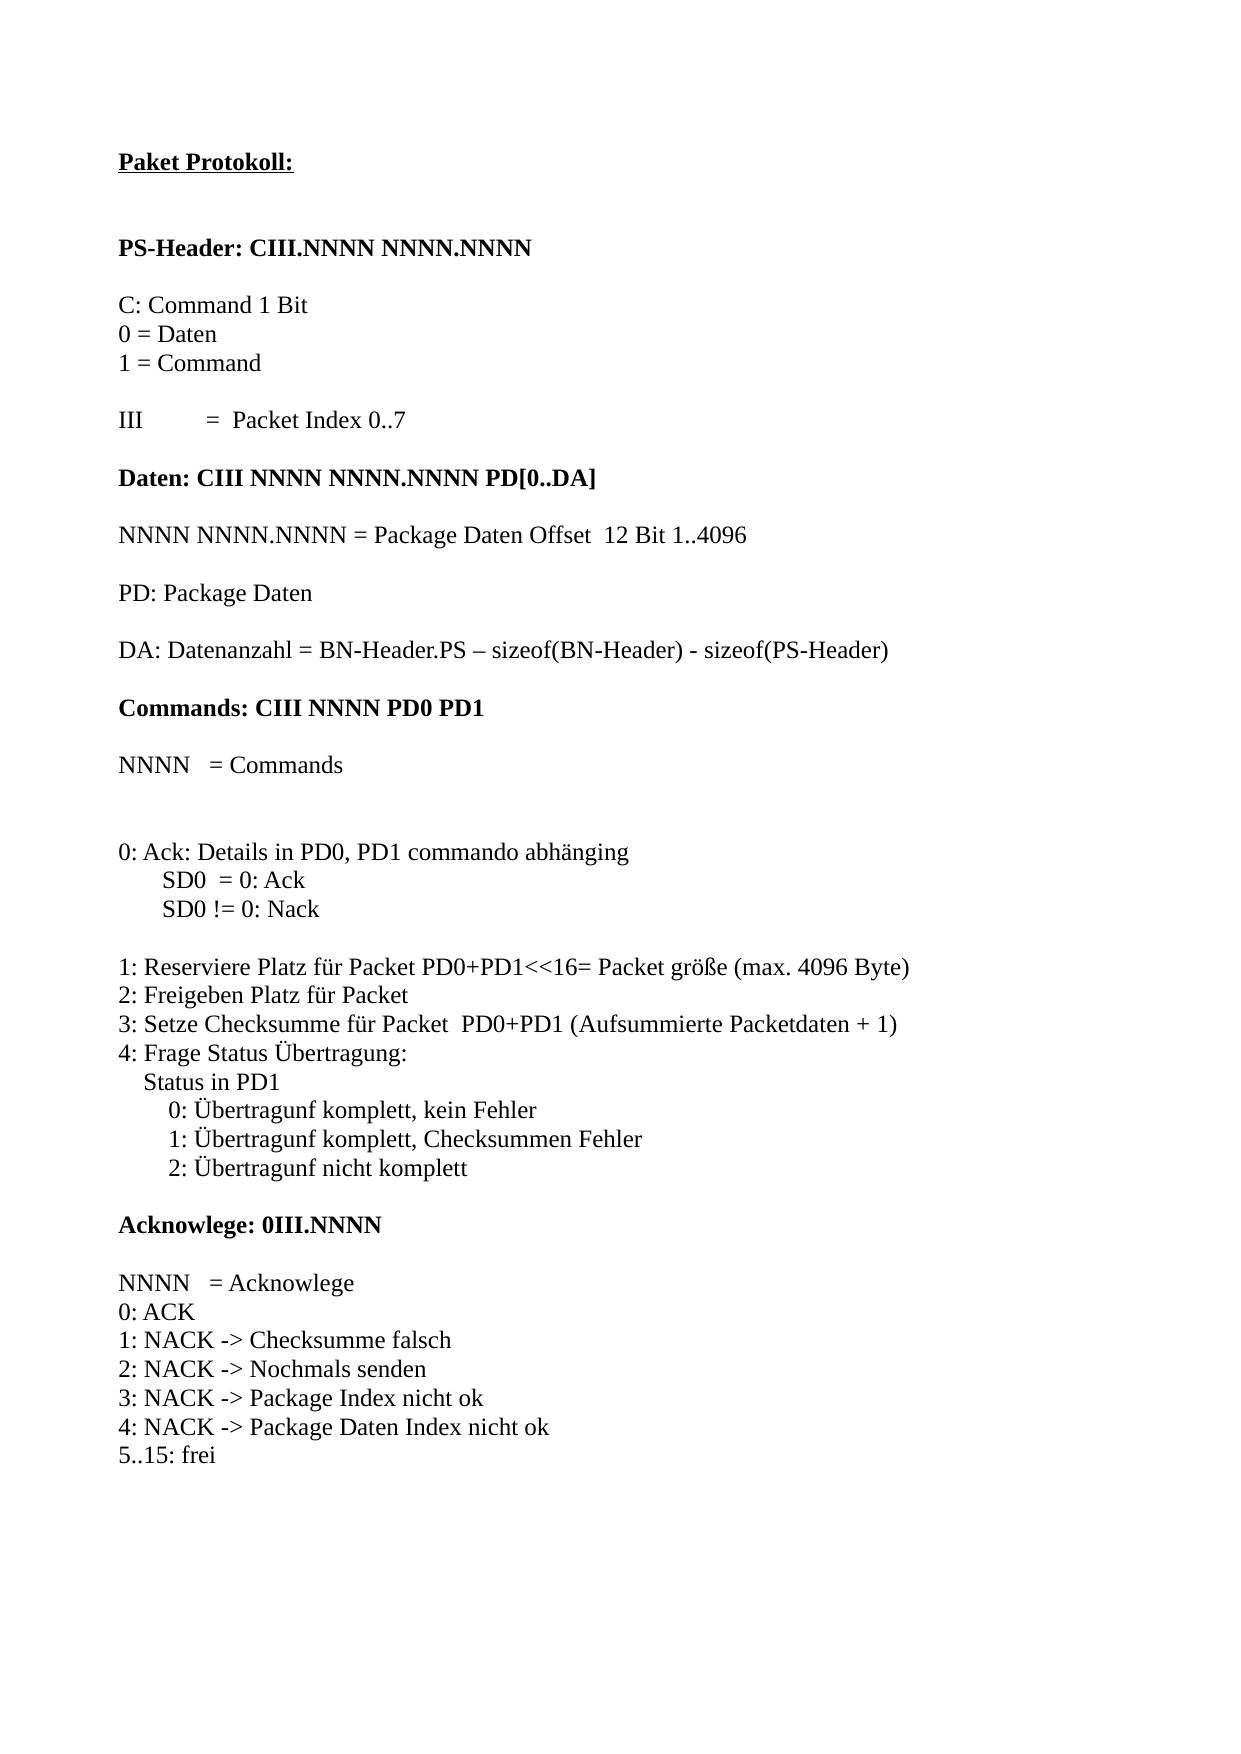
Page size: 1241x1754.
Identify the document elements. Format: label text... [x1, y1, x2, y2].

text Status in PD1 [118, 1067, 1122, 1096]
text 4: NACK -> Package Daten Index nicht ok [118, 1412, 1122, 1441]
text 2: Übertragunf nicht komplett [118, 1153, 1122, 1182]
text 1: Reserviere Platz für Packet PD0+PD1<<16= Packet größe (max. 4096 Byte) [118, 952, 1122, 981]
text NNNN = Commands [118, 751, 1122, 779]
text 0: ACK [118, 1297, 1122, 1326]
text 0: Ack: Details in PD0, PD1 commando abhänging [118, 837, 1122, 866]
text 5..15: frei [118, 1441, 1122, 1469]
text Commands: CIII NNNN PD0 PD1 [118, 693, 1122, 722]
text NNNN NNNN.NNNN = Package Daten Offset 12 Bit 1..4096 [118, 521, 1122, 549]
text SD0 = 0: Ack [118, 866, 1122, 894]
text C: Command 1 Bit [118, 291, 1122, 319]
text 2: Freigeben Platz für Packet [118, 981, 1122, 1009]
text DA: Datenanzahl = BN-Header.PS – sizeof(BN-Header) - sizeof(PS-Header) [118, 636, 1122, 664]
text SD0 != 0: Nack [118, 894, 1122, 923]
text Daten: CIII NNNN NNNN.NNNN PD[0..DA] [118, 463, 1122, 492]
text Acknowlege: 0III.NNNN [118, 1211, 1122, 1239]
text PS-Header: CIII.NNNN NNNN.NNNN [118, 233, 1122, 262]
text 2: NACK -> Nochmals senden [118, 1354, 1122, 1383]
text 1: NACK -> Checksumme falsch [118, 1326, 1122, 1354]
text 4: Frage Status Übertragung: [118, 1038, 1122, 1067]
text PD: Package Daten [118, 578, 1122, 607]
text 0: Übertragunf komplett, kein Fehler [118, 1096, 1122, 1124]
text III = Packet Index 0..7 [118, 406, 1122, 434]
text 1 = Command [118, 348, 1122, 377]
text 0 = Daten [118, 319, 1122, 348]
text Paket Protokoll: [118, 147, 1122, 176]
text 1: Übertragunf komplett, Checksummen Fehler [118, 1124, 1122, 1153]
text 3: NACK -> Package Index nicht ok [118, 1383, 1122, 1412]
text NNNN = Acknowlege [118, 1268, 1122, 1297]
text 3: Setze Checksumme für Packet PD0+PD1 (Aufsummierte Packetdaten + 1) [118, 1009, 1122, 1038]
